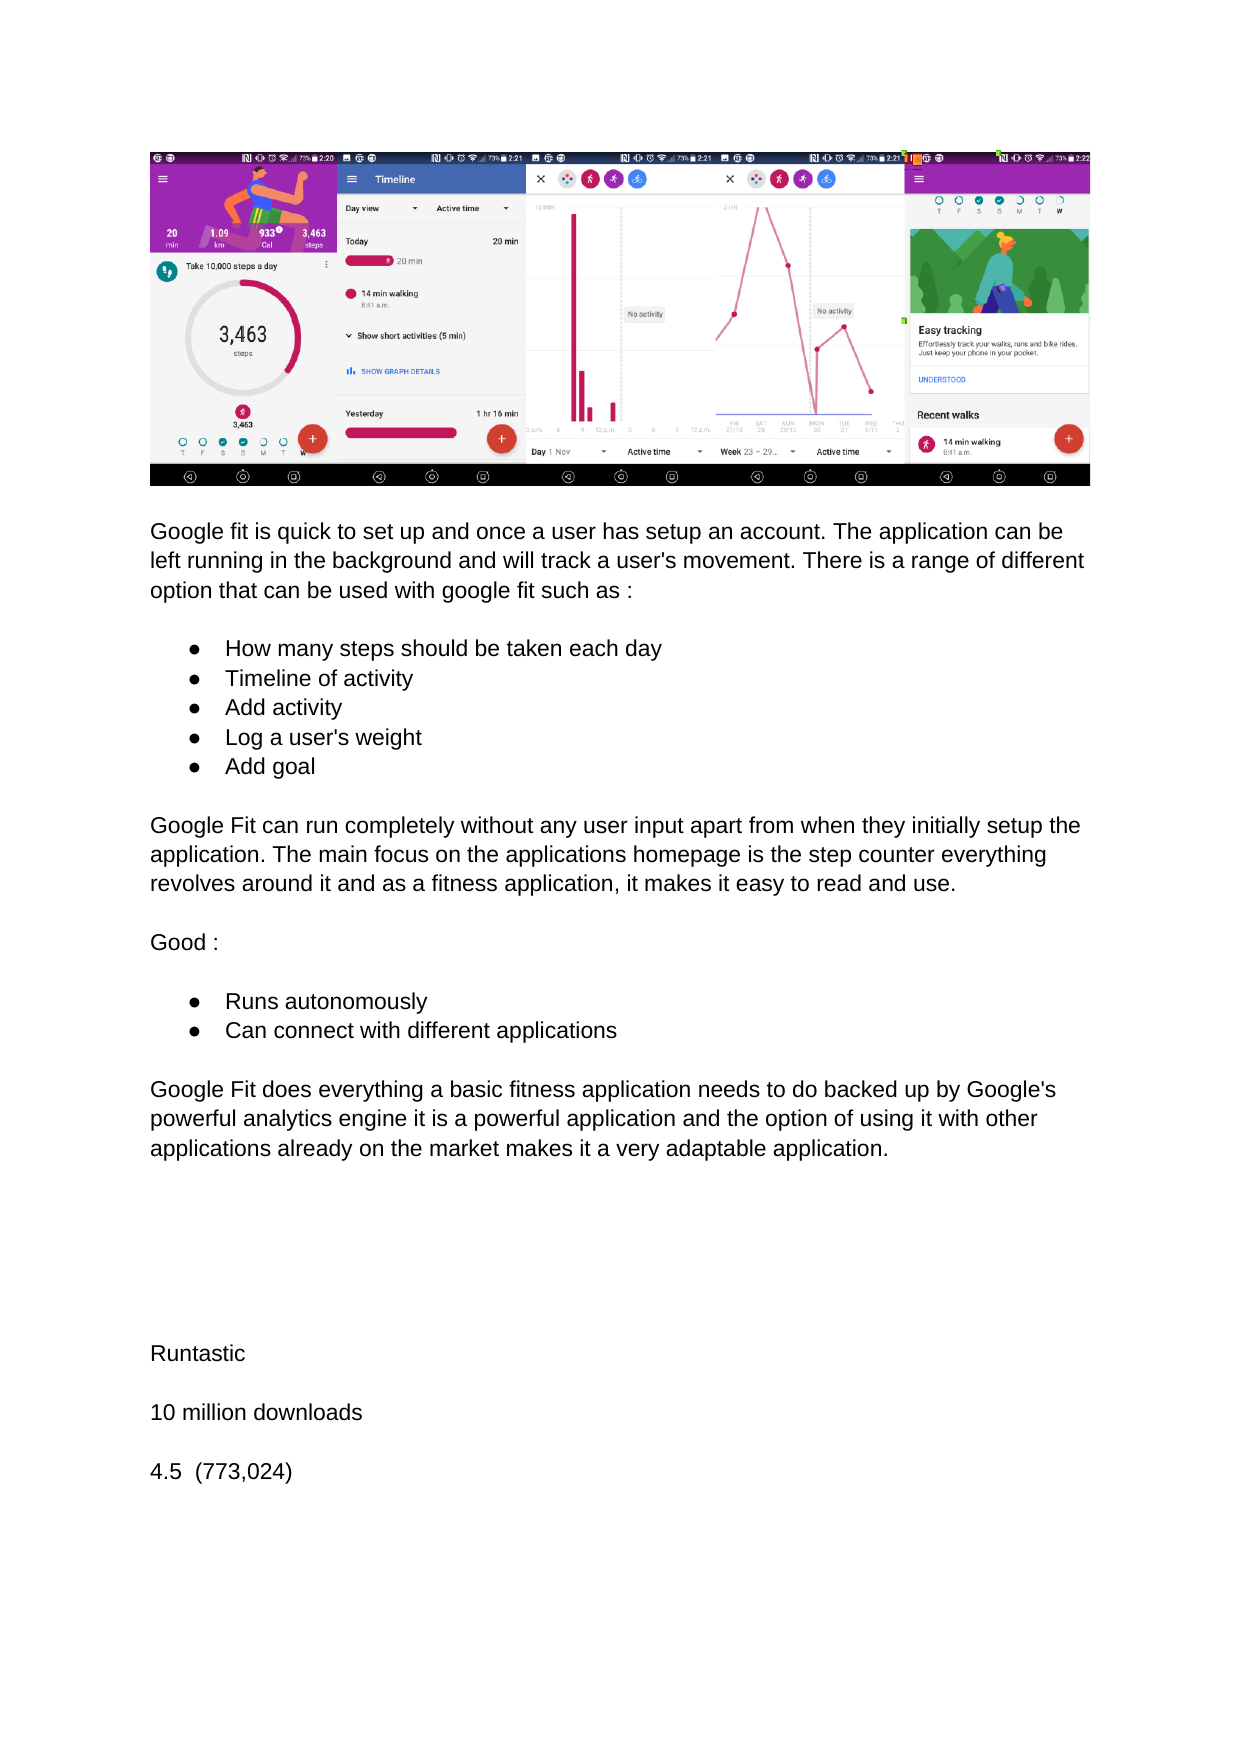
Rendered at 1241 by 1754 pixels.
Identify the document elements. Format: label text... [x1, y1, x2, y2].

text Google fit is quick to set up and once a user has setup an account. The application can be left running in the background and will track a user's movement. There is a range of different option that can be used with google fit such as : [150, 518, 1090, 603]
text Runtastic [150, 1341, 1090, 1367]
list Add activity [187, 695, 1090, 720]
list Timeline of activity [187, 665, 1090, 691]
text Good : [150, 930, 1090, 955]
text Google Fit does everything a basic fitness application needs to do backed up by Google's powerful analytics engine it is a powerful application and the option of using it with other applications already on the market makes it a very adaptable application. [150, 1077, 1090, 1161]
picture [150, 150, 1091, 486]
list Add goal [187, 753, 1090, 779]
text Google Fit can run completely without any user input apart from when they initially setup the application. The main focus on the applications homepage is the step counter everything revolves around it and as a fitness application, it makes it easy to read and use. [150, 812, 1090, 897]
text 4.5 (773,024) [150, 1458, 1090, 1484]
list Log a user's weight [187, 724, 1090, 750]
text 10 million downloads [150, 1400, 1090, 1425]
list Can connect with different applications [187, 1018, 1090, 1043]
list Runs autonomously [187, 988, 1090, 1014]
list How many steps should be taken each day [187, 636, 1090, 662]
